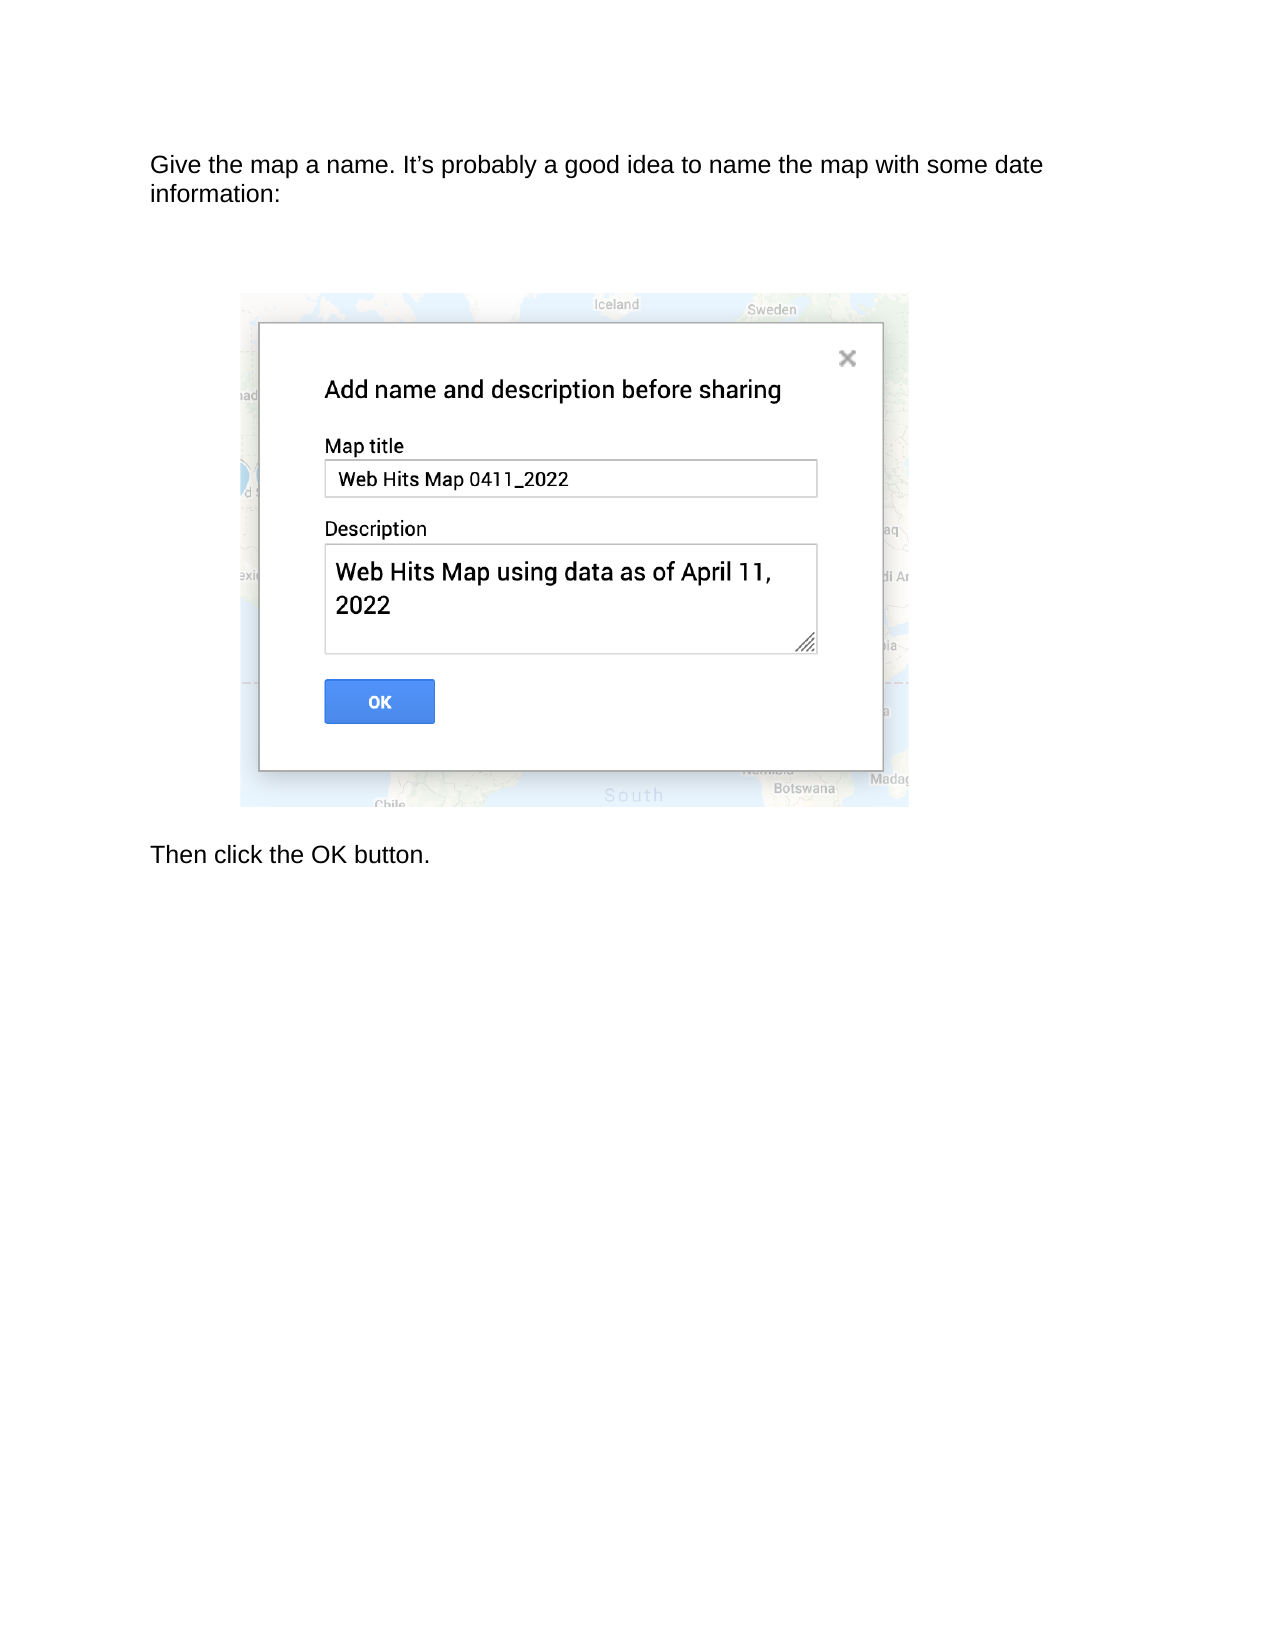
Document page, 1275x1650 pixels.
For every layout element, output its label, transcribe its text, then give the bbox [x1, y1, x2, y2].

text Then click the OK button. [150, 841, 1125, 869]
text Give the map a name. It’s probably a good idea to name the map with some date information: [150, 150, 1125, 207]
picture [240, 293, 909, 807]
